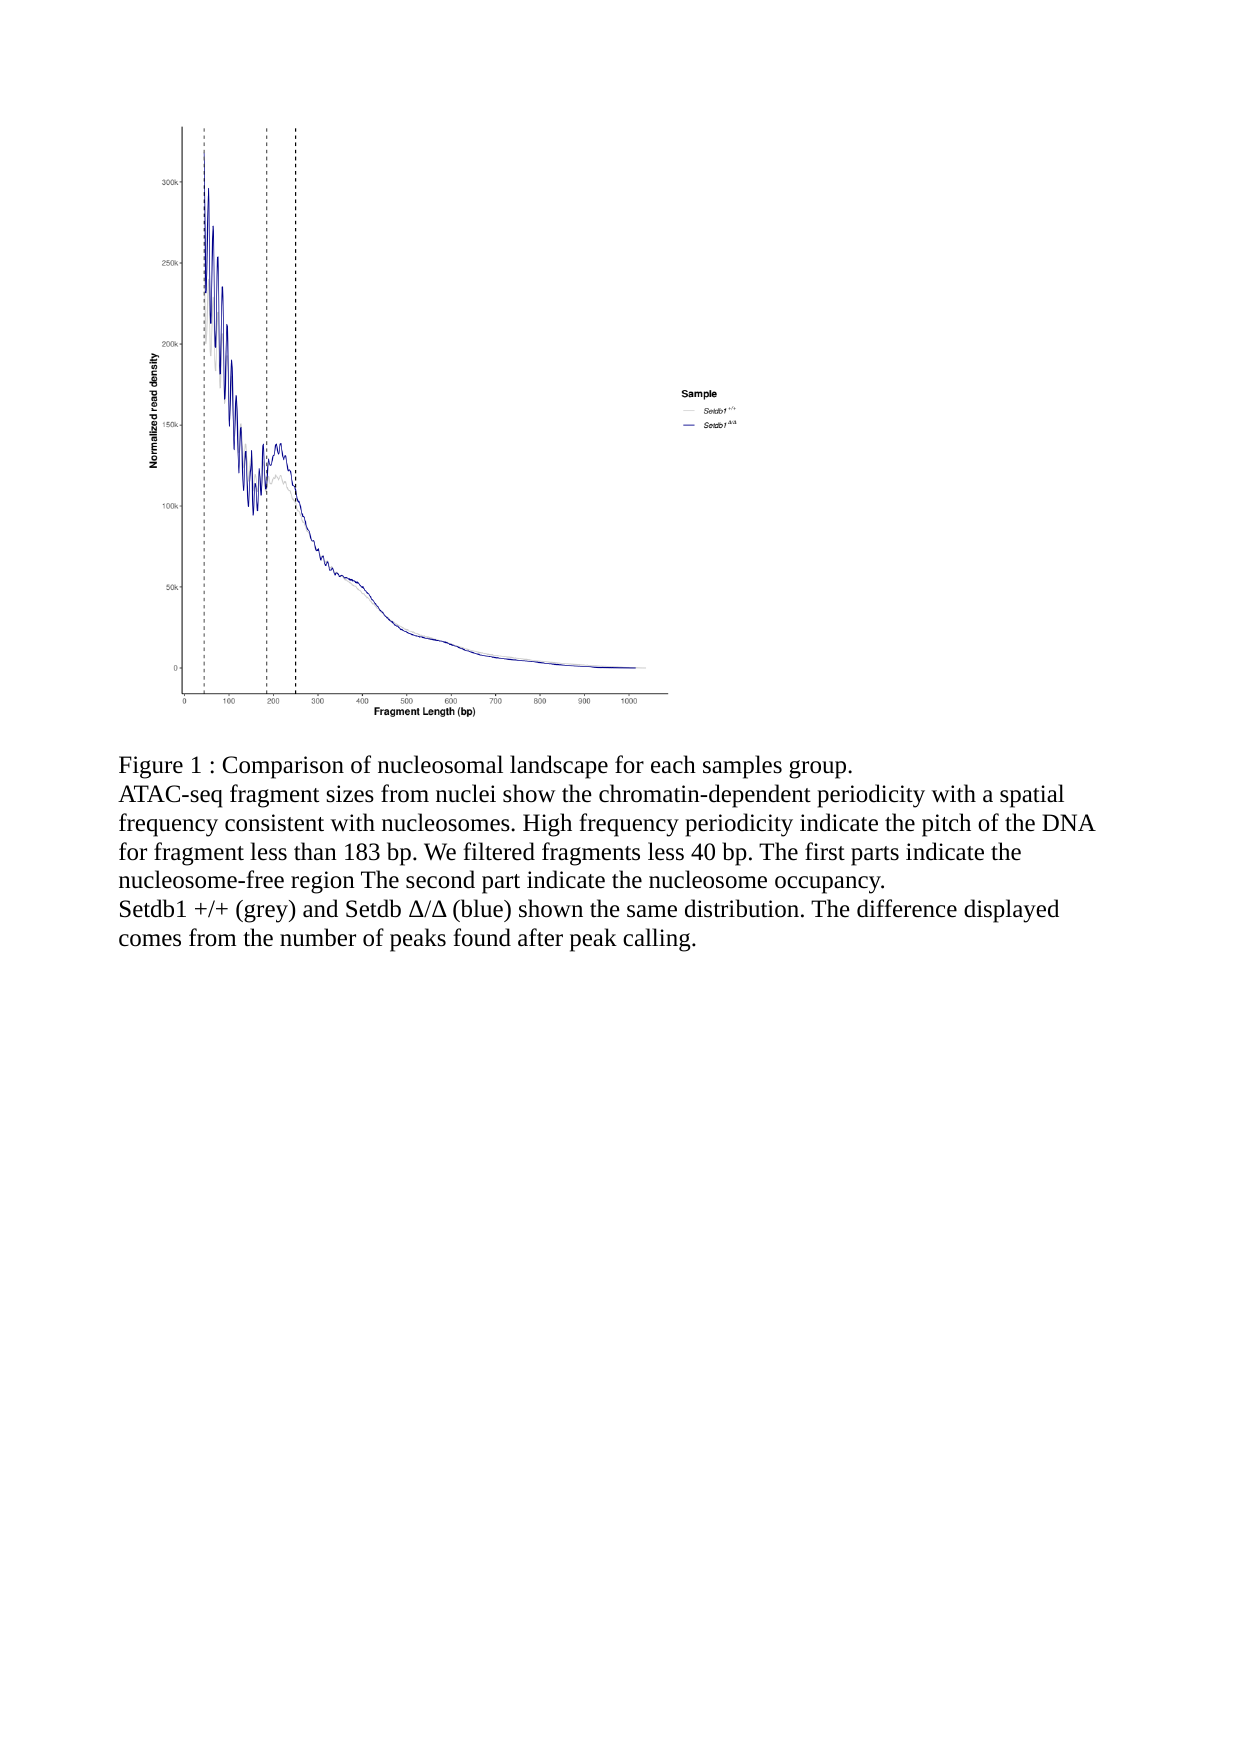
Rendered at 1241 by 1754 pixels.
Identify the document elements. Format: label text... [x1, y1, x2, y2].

picture [145, 122, 745, 722]
text Figure 1 : Comparison of nucleosomal landscape for each samples group. [118, 751, 1122, 779]
text ATAC-seq fragment sizes from nuclei show the chromatin-dependent periodicity with a spatial frequency consistent with nucleosomes. High frequency periodicity indicate the pitch of the DNA for fragment less than 183 bp. We filtered fragments less 40 bp. The first parts indicate the nucleosome-free region The second part indicate the nucleosome occupancy. [118, 779, 1122, 894]
text Setdb1 +/+ (grey) and Setdb Δ/Δ (blue) shown the same distribution. The difference displayed comes from the number of peaks found after peak calling. [118, 894, 1122, 952]
